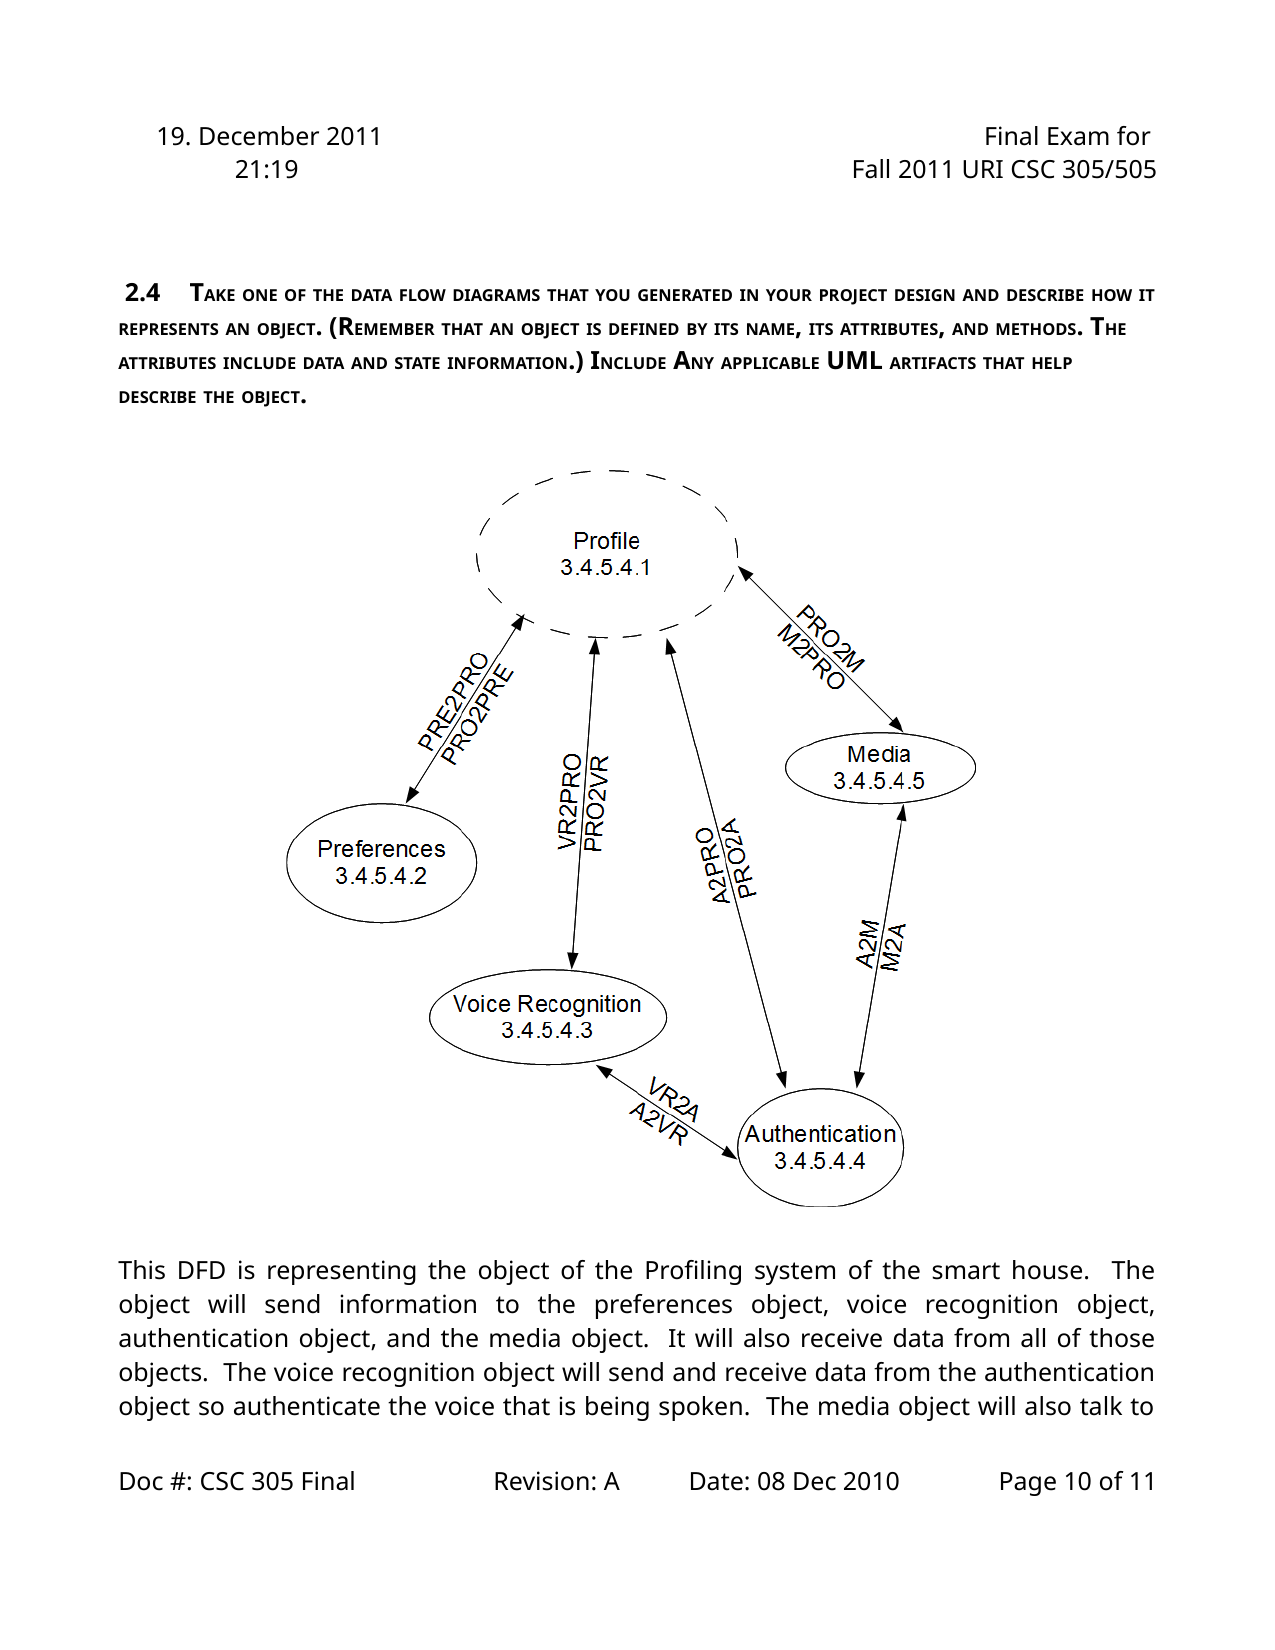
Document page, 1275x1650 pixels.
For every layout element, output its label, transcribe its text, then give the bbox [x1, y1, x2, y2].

picture [286, 470, 989, 1207]
subtitle Take one of the data flow diagrams that you generated in your project design and describe how it represents an object. (Remember that an object is defined by its name, its attributes, and methods. The attributes include data and state information.) Include Any applicable UML artifacts that help describe the object. [118, 275, 1157, 411]
text This DFD is representing the object of the Profiling system of the smart house. The object will send information to the preferences object, voice recognition object, authentication object, and the media object. It will also receive data from all of those objects. The voice recognition object will send and receive data from the authentication object so authenticate the voice that is being spoken. The media object will also talk to [118, 1253, 1157, 1423]
